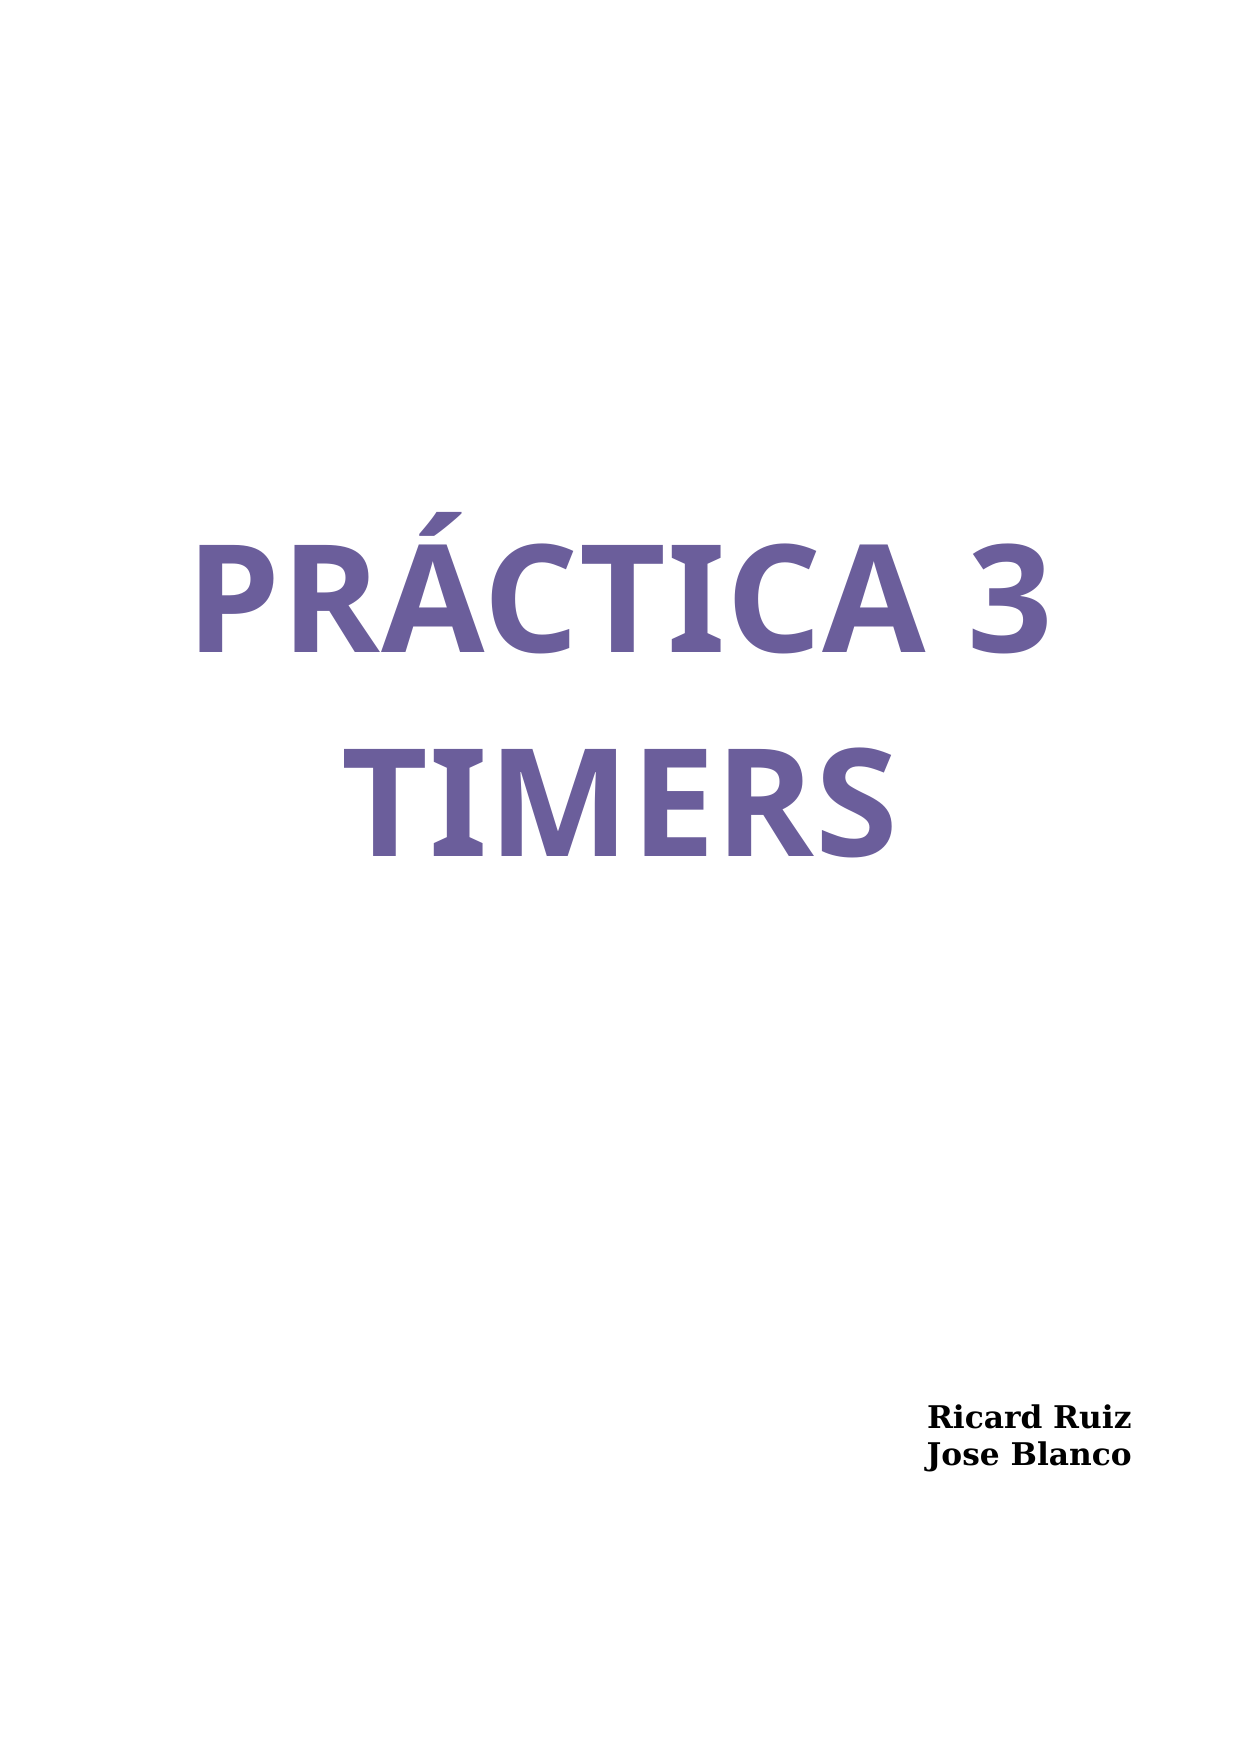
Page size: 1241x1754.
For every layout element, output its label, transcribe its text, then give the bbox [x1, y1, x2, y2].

text TIMERS [121, 696, 1119, 899]
text Ricard Ruiz [903, 1399, 1131, 1436]
text Jose Blanco [903, 1436, 1131, 1473]
text PRÁCTICA 3 [121, 492, 1119, 696]
